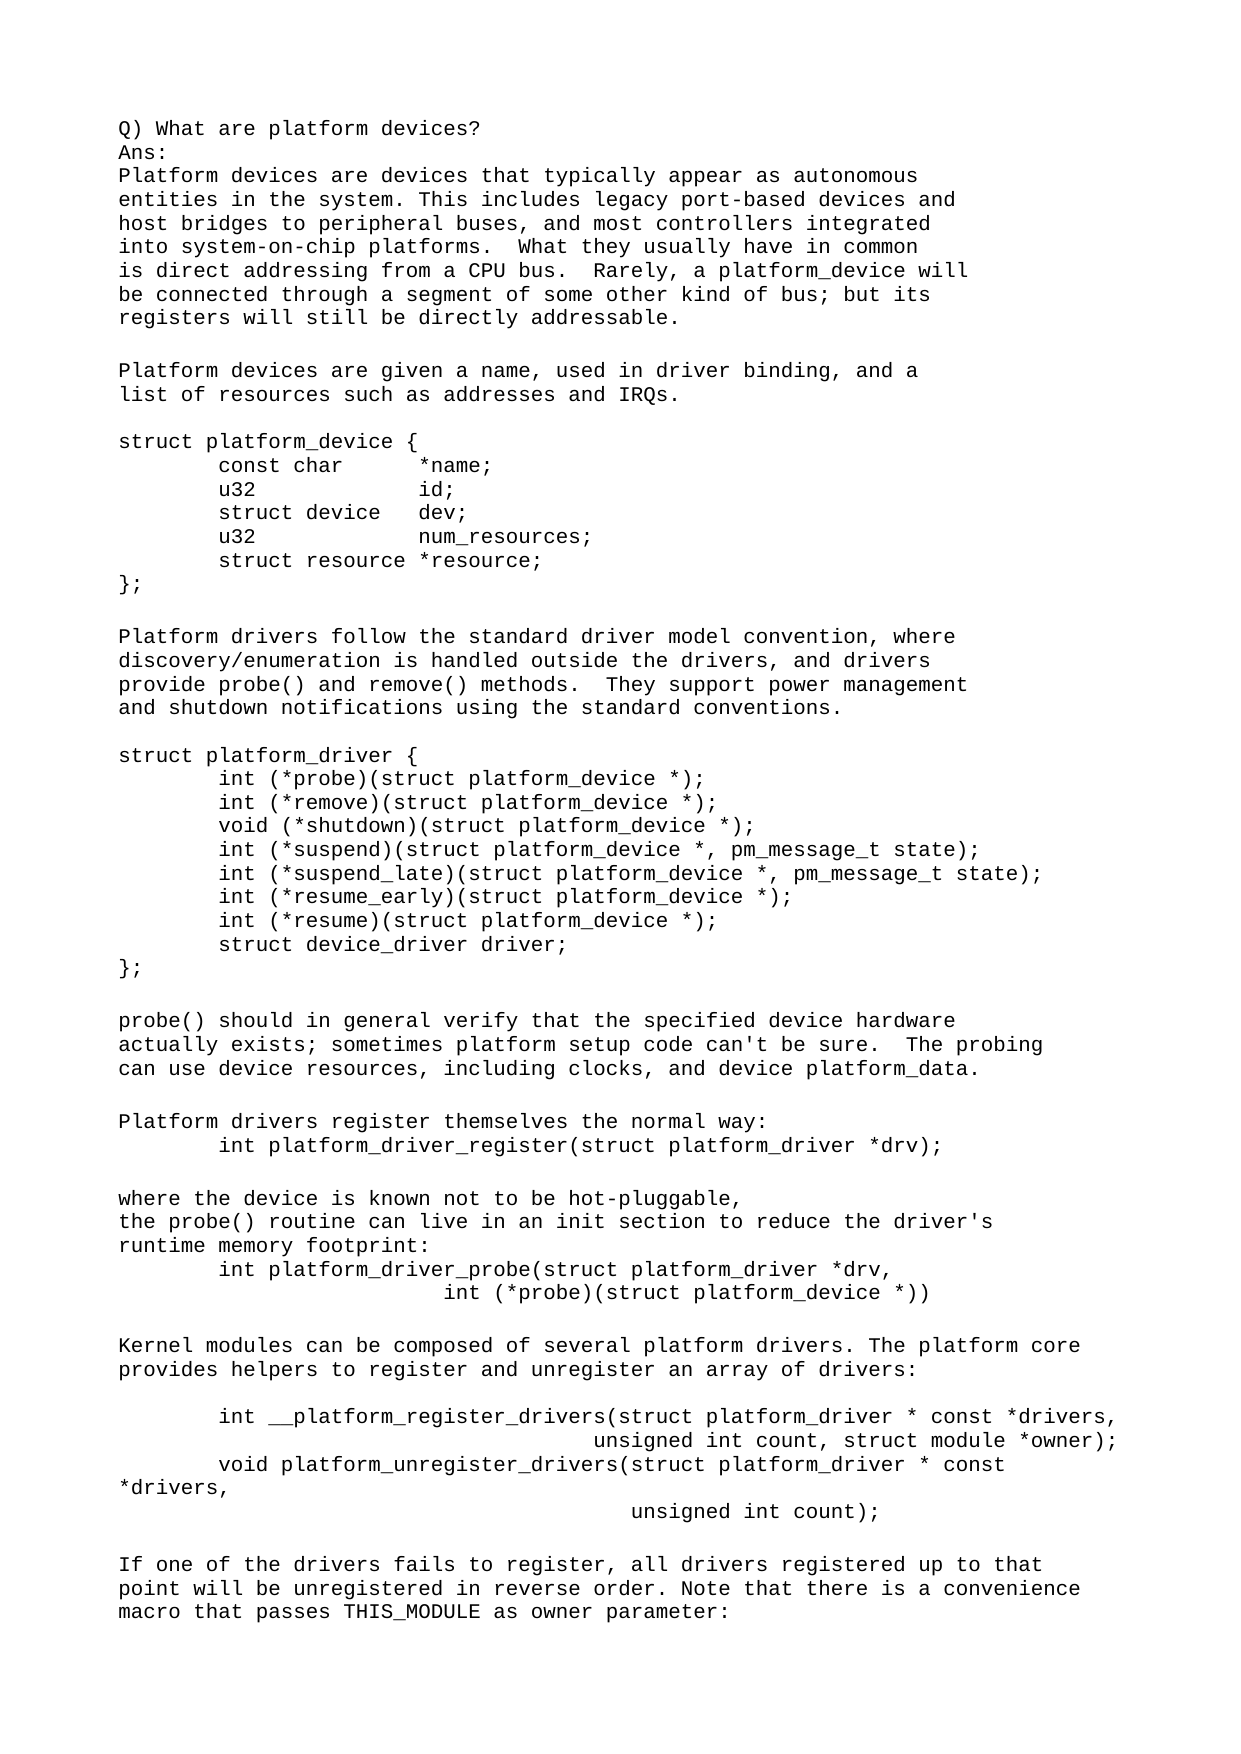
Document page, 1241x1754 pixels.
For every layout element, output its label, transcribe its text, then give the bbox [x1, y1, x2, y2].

text the probe() routine can live in an init section to reduce the driver's [118, 1211, 1122, 1235]
text int __platform_register_drivers(struct platform_driver * const *drivers, [118, 1406, 1122, 1430]
text Kernel modules can be composed of several platform drivers. The platform core [118, 1335, 1122, 1359]
text point will be unregistered in reverse order. Note that there is a convenience [118, 1578, 1122, 1601]
text struct resource *resource; [118, 549, 1122, 573]
text int (*resume_early)(struct platform_device *); [118, 886, 1122, 910]
text int (*probe)(struct platform_device *)) [118, 1282, 1122, 1306]
text int platform_driver_register(struct platform_driver *drv); [118, 1134, 1122, 1158]
text void (*shutdown)(struct platform_device *); [118, 816, 1122, 839]
text int (*suspend_late)(struct platform_device *, pm_message_t state); [118, 863, 1122, 886]
text Platform drivers register themselves the normal way: [118, 1111, 1122, 1134]
text into system-on-chip platforms. What they usually have in common [118, 236, 1122, 260]
text unsigned int count, struct module *owner); [118, 1430, 1122, 1454]
text struct platform_device { [118, 431, 1122, 455]
text and shutdown notifications using the standard conventions. [118, 697, 1122, 721]
text Platform drivers follow the standard driver model convention, where [118, 626, 1122, 650]
text probe() should in general verify that the specified device hardware [118, 1011, 1122, 1034]
text registers will still be directly addressable. [118, 307, 1122, 331]
text struct device_driver driver; [118, 934, 1122, 957]
text can use device resources, including clocks, and device platform_data. [118, 1058, 1122, 1081]
text Ans: [118, 142, 1122, 165]
text int platform_driver_probe(struct platform_driver *drv, [118, 1259, 1122, 1282]
text int (*suspend)(struct platform_device *, pm_message_t state); [118, 839, 1122, 863]
text actually exists; sometimes platform setup code can't be sure. The probing [118, 1034, 1122, 1058]
text be connected through a segment of some other kind of bus; but its [118, 284, 1122, 307]
text provide probe() and remove() methods. They support power management [118, 674, 1122, 697]
text list of resources such as addresses and IRQs. [118, 384, 1122, 408]
text entities in the system. This includes legacy port-based devices and [118, 189, 1122, 213]
text }; [118, 957, 1122, 981]
text Platform devices are given a name, used in driver binding, and a [118, 360, 1122, 384]
text is direct addressing from a CPU bus. Rarely, a platform_device will [118, 260, 1122, 284]
text provides helpers to register and unregister an array of drivers: [118, 1359, 1122, 1383]
text const char *name; [118, 455, 1122, 479]
text Q) What are platform devices? [118, 118, 1122, 142]
text where the device is known not to be hot-pluggable, [118, 1188, 1122, 1211]
text struct device dev; [118, 502, 1122, 526]
text int (*remove)(struct platform_device *); [118, 792, 1122, 816]
text struct platform_driver { [118, 744, 1122, 768]
text int (*resume)(struct platform_device *); [118, 910, 1122, 934]
text u32 id; [118, 479, 1122, 502]
text If one of the drivers fails to register, all drivers registered up to that [118, 1554, 1122, 1578]
text Platform devices are devices that typically appear as autonomous [118, 165, 1122, 189]
text host bridges to peripheral buses, and most controllers integrated [118, 213, 1122, 236]
text u32 num_resources; [118, 526, 1122, 549]
text void platform_unregister_drivers(struct platform_driver * const *drivers, [118, 1454, 1122, 1501]
text macro that passes THIS_MODULE as owner parameter: [118, 1601, 1122, 1625]
text discovery/enumeration is handled outside the drivers, and drivers [118, 650, 1122, 674]
text }; [118, 573, 1122, 597]
text runtime memory footprint: [118, 1235, 1122, 1259]
text int (*probe)(struct platform_device *); [118, 768, 1122, 792]
text unsigned int count); [118, 1501, 1122, 1524]
